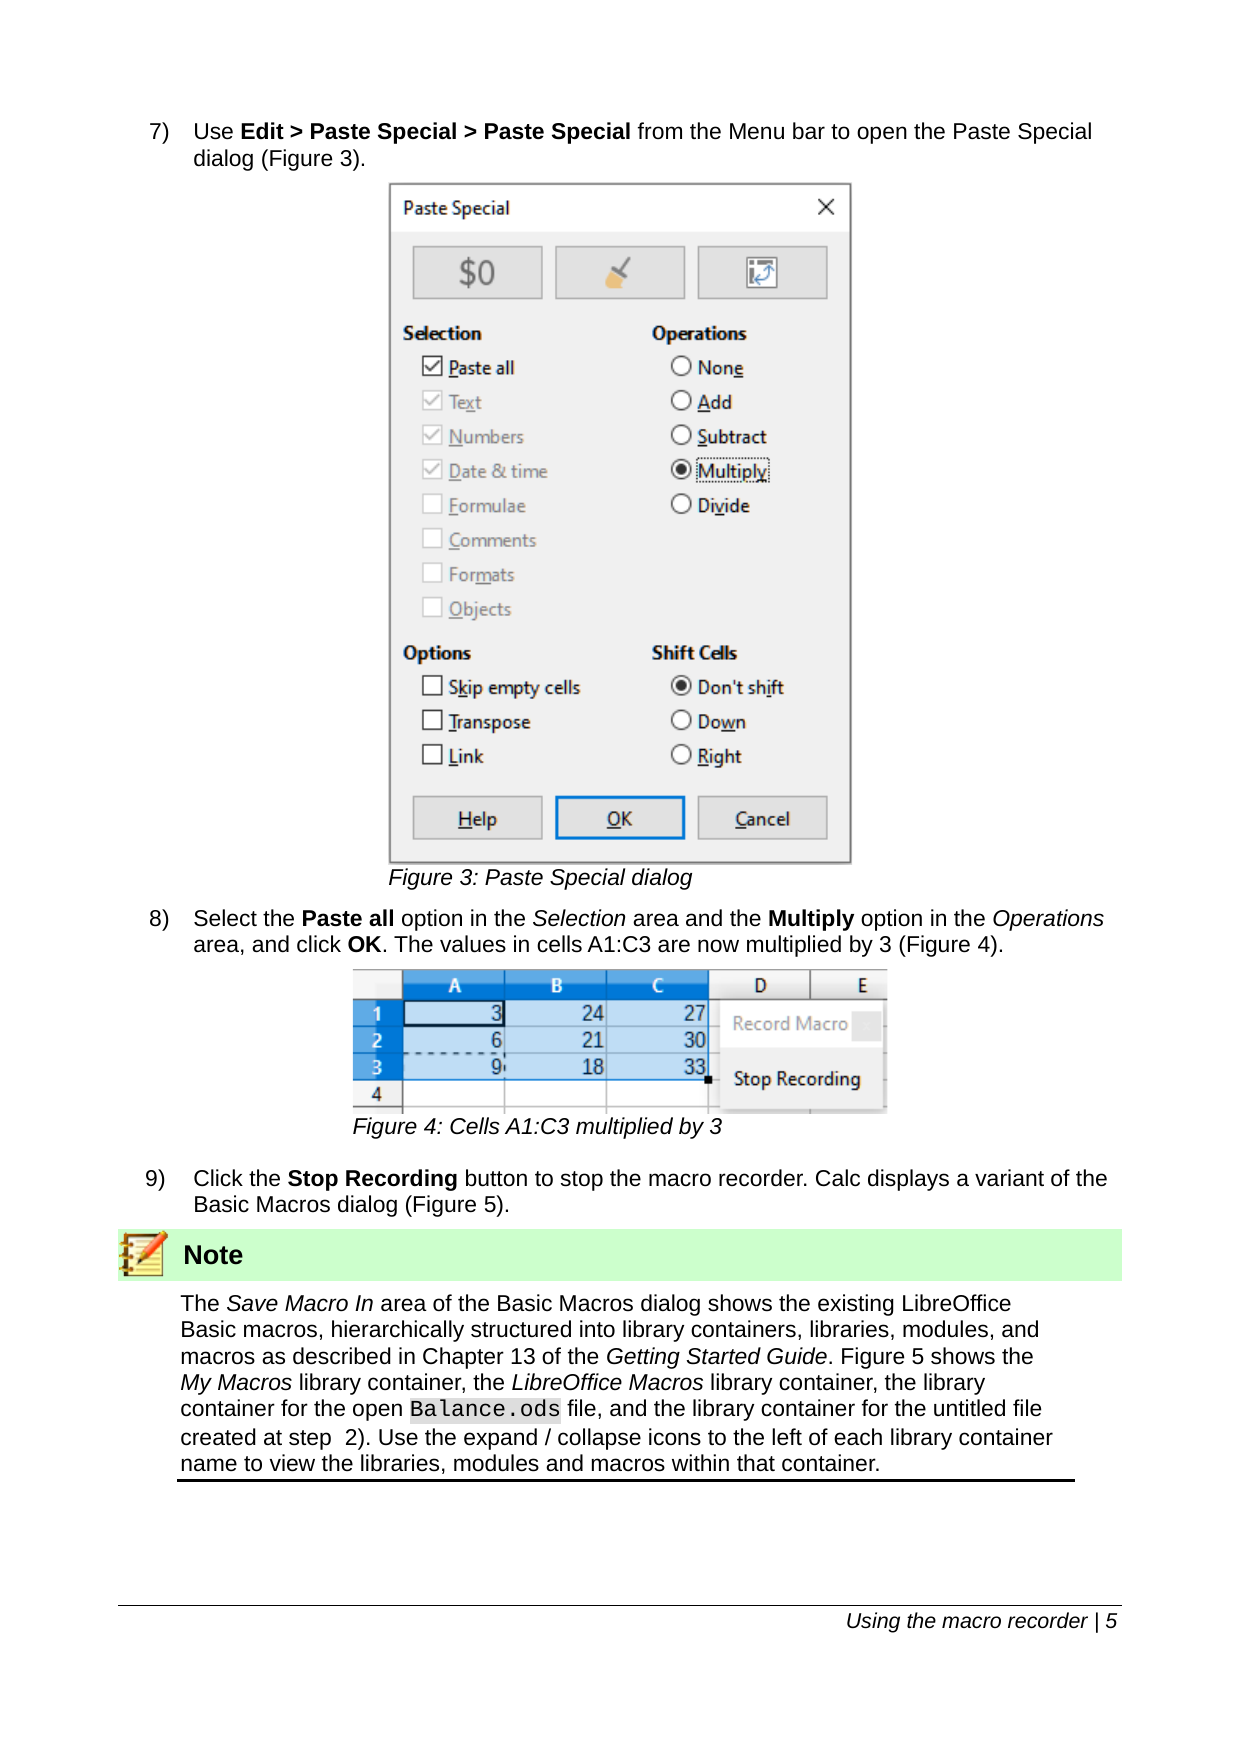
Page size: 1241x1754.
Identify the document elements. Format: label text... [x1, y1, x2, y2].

list Click the Stop Recording button to stop the macro recorder. Calc displays a variant of the Basic Macros dialog (Figure 5). [165, 1164, 1122, 1217]
picture [352, 969, 888, 1114]
list Use Edit > Paste Special > Paste Special from the Menu bar to open the Paste Special dialog (Figure 3). [169, 118, 1122, 171]
text Figure 3: Paste Special dialog [388, 865, 852, 891]
text The Save Macro In area of the Basic Macros dialog shows the existing LibreOffice Basic macros, hierarchically structured into library containers, libraries, modules, and macros as described in Chapter 13 of the Getting Started Guide. Figure 5 shows the My Macros library container, the LibreOffice Macros library container, the library container for the open Balance.ods file, and the library container for the untitled file created at step 2. Use the expand / collapse icons to the left of each library container name to view the libraries, modules and macros within that container. [177, 1287, 1075, 1479]
text Figure 4: Cells A1:C3 multiplied by 3 [352, 1114, 888, 1140]
picture [388, 182, 853, 865]
list Select the Paste all option in the Selection area and the Multiply option in the Operations area, and click OK. The values in cells A1:C3 are now multiplied by 3 (Figure 4). [169, 905, 1122, 958]
subtitle Note [118, 1229, 1122, 1281]
picture [119, 1229, 170, 1280]
